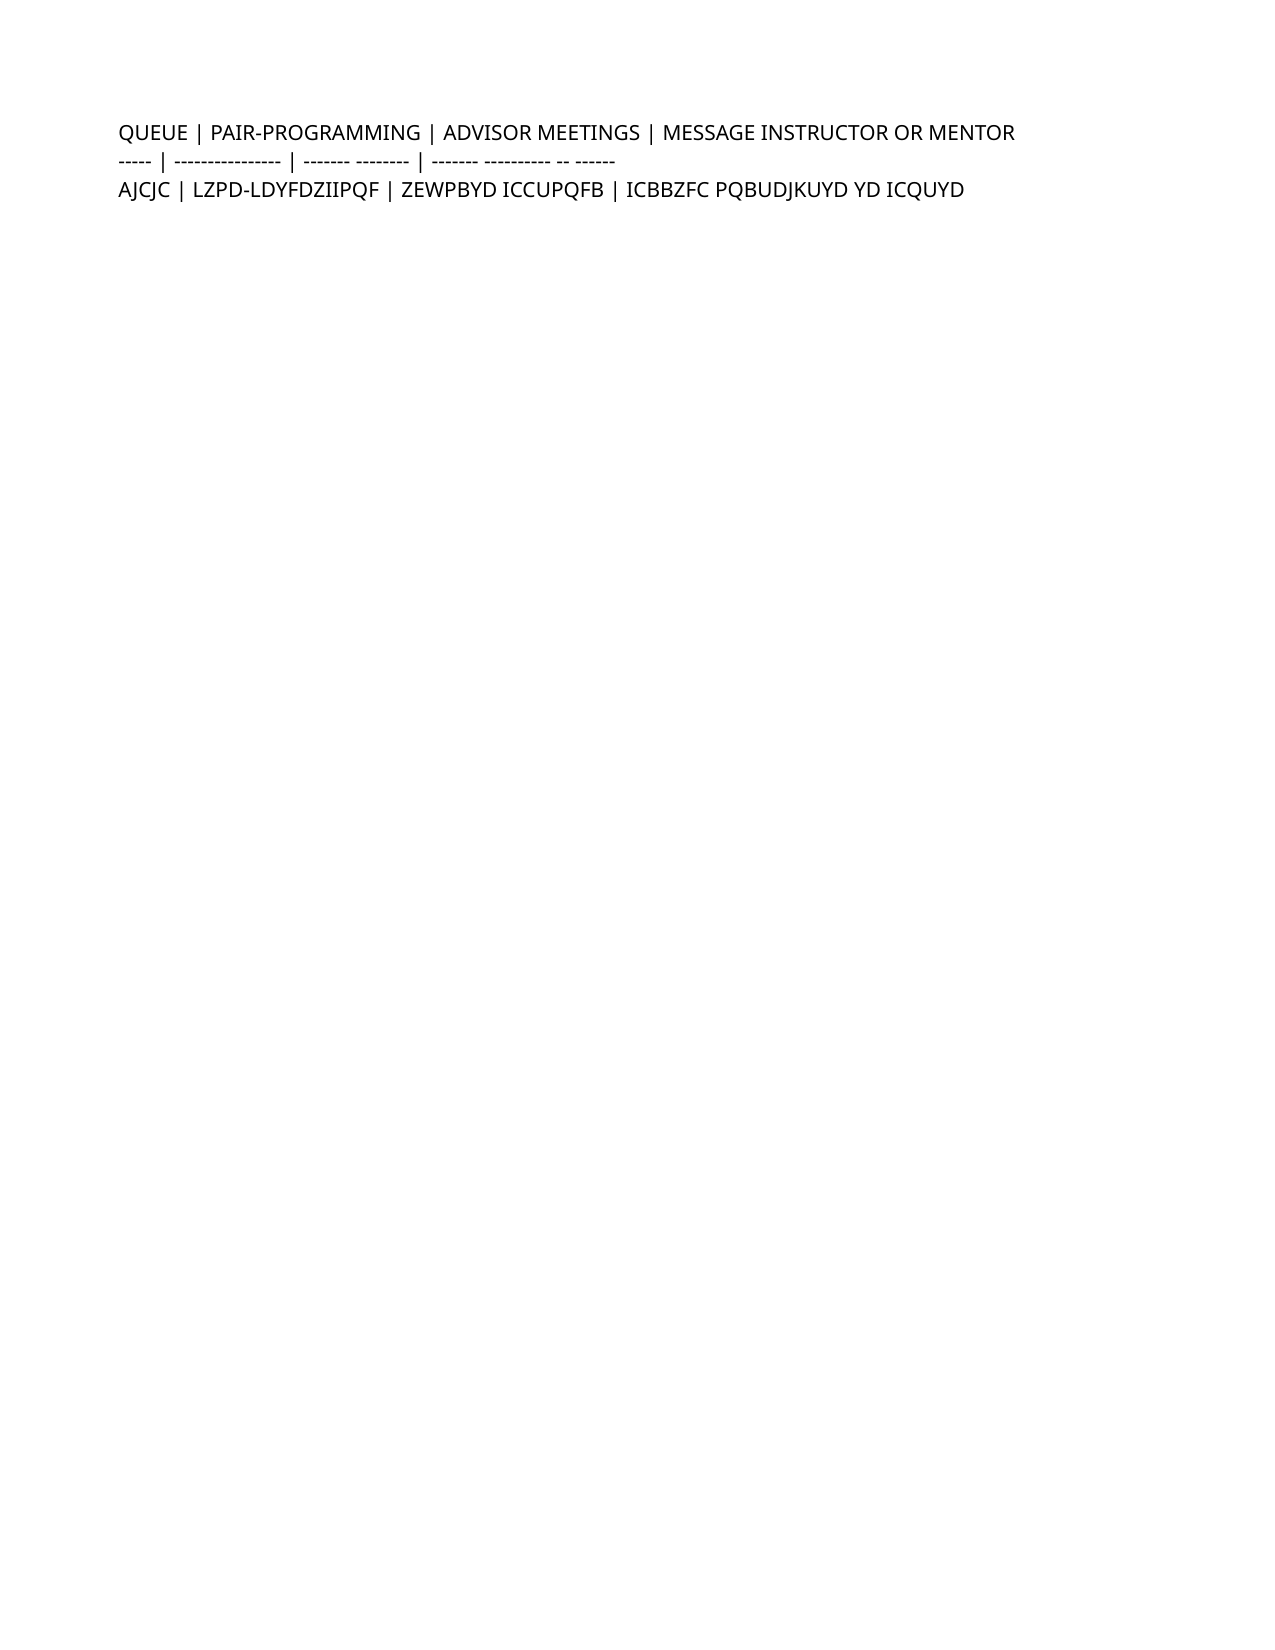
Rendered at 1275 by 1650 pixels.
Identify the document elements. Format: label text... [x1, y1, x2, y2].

text QUEUE | PAIR-PROGRAMMING | ADVISOR MEETINGS | MESSAGE INSTRUCTOR OR MENTOR [118, 118, 1157, 147]
text AJCJC | LZPD-LDYFDZIIPQF | ZEWPBYD ICCUPQFB | ICBBZFC PQBUDJKUYD YD ICQUYD [118, 175, 1157, 203]
text ----- | ---------------- | ------- -------- | ------- ---------- -- ------ [118, 147, 1157, 175]
